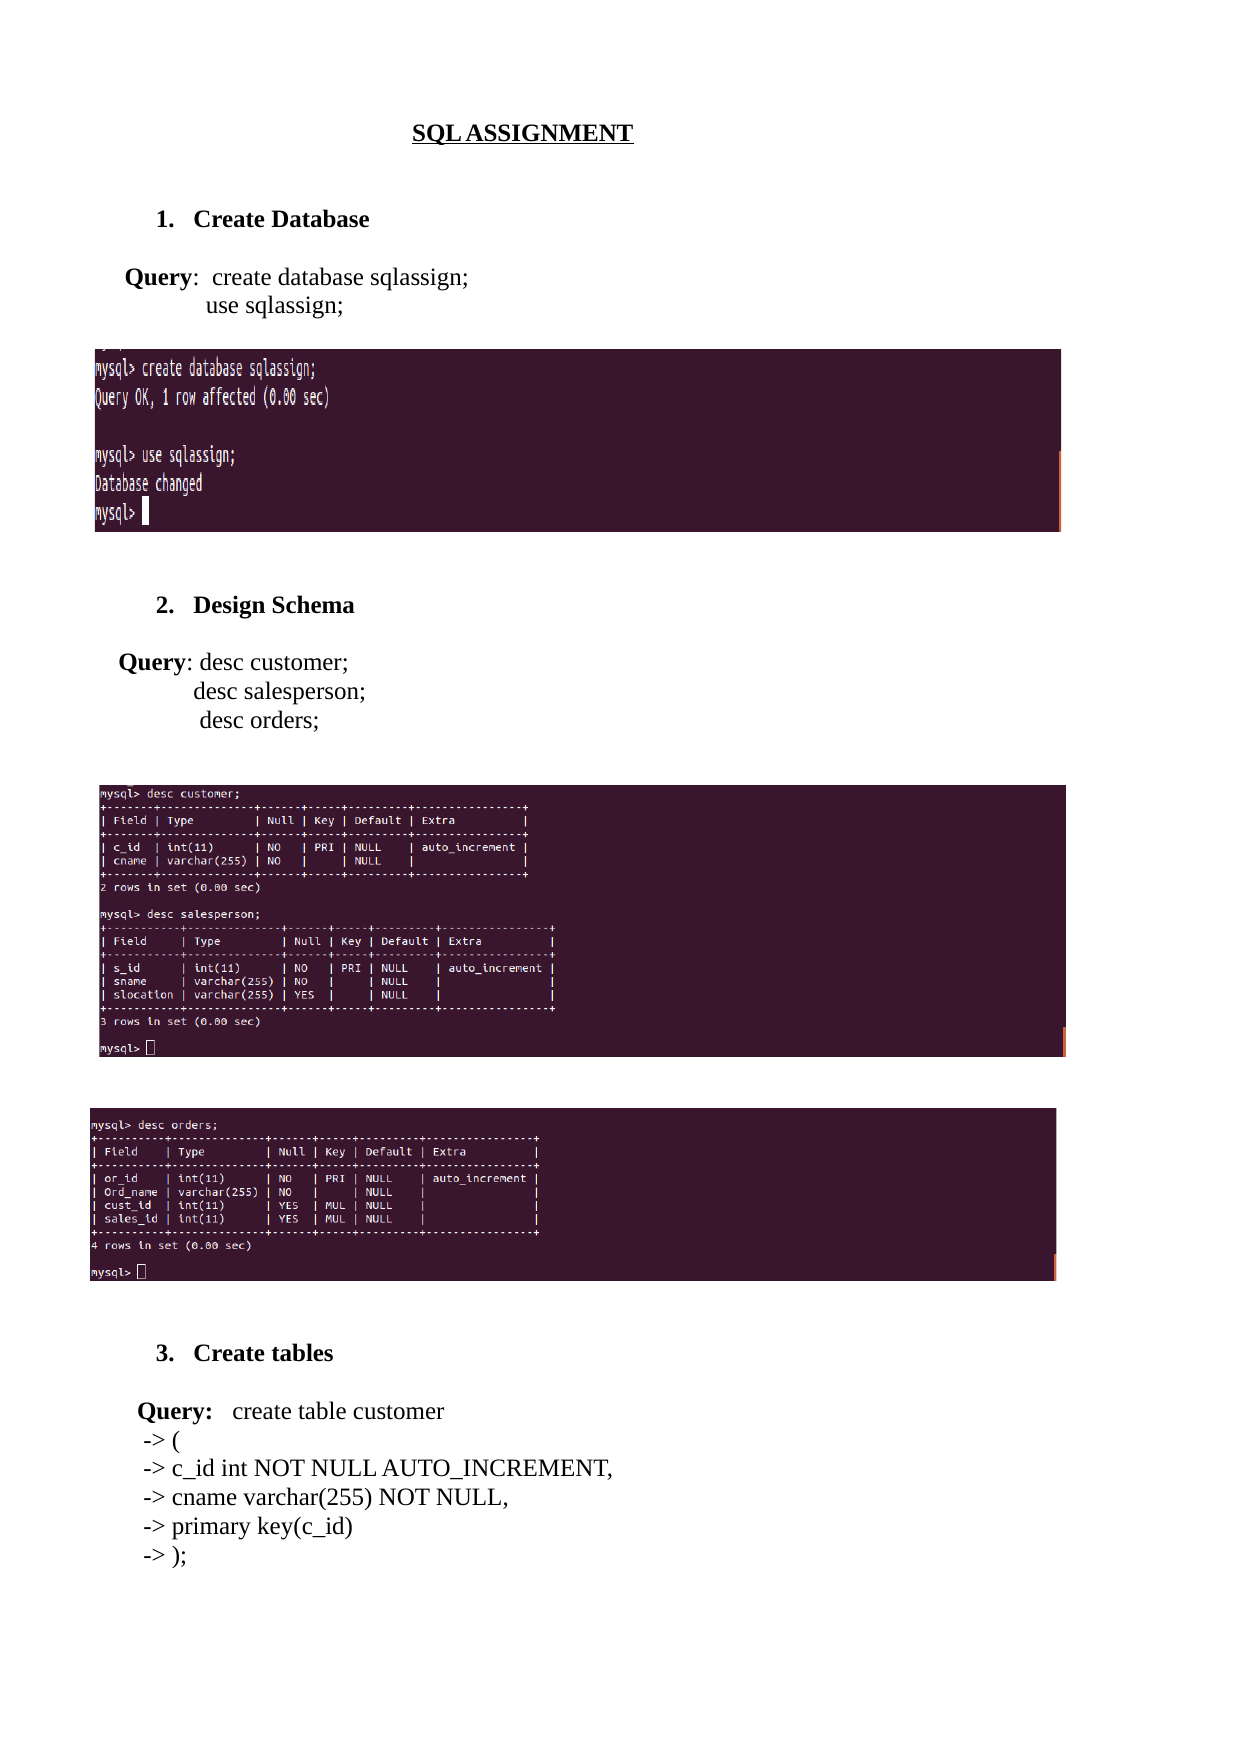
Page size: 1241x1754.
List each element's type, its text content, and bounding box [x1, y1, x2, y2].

list Create Database [156, 204, 1122, 233]
picture [90, 1108, 1057, 1271]
text desc orders; [118, 705, 1122, 733]
text -> cname varchar(255) NOT NULL, [118, 1482, 1122, 1511]
text Query: create database sqlassign; [118, 262, 1122, 291]
text desc salesperson; [118, 676, 1122, 705]
list SQL ASSIGNMENT [156, 118, 1122, 147]
list Design Schema [156, 590, 1122, 618]
text use sqlassign; [118, 291, 1122, 319]
text Query: desc customer; [118, 647, 1122, 676]
picture [99, 785, 1066, 1057]
text Query: create table customer [118, 1396, 1122, 1425]
list Create tables [156, 1338, 1122, 1367]
text -> ); [118, 1540, 1122, 1568]
text -> primary key(c_id) [118, 1511, 1122, 1540]
text -> ( [118, 1425, 1122, 1453]
text -> c_id int NOT NULL AUTO_INCREMENT, [118, 1453, 1122, 1482]
